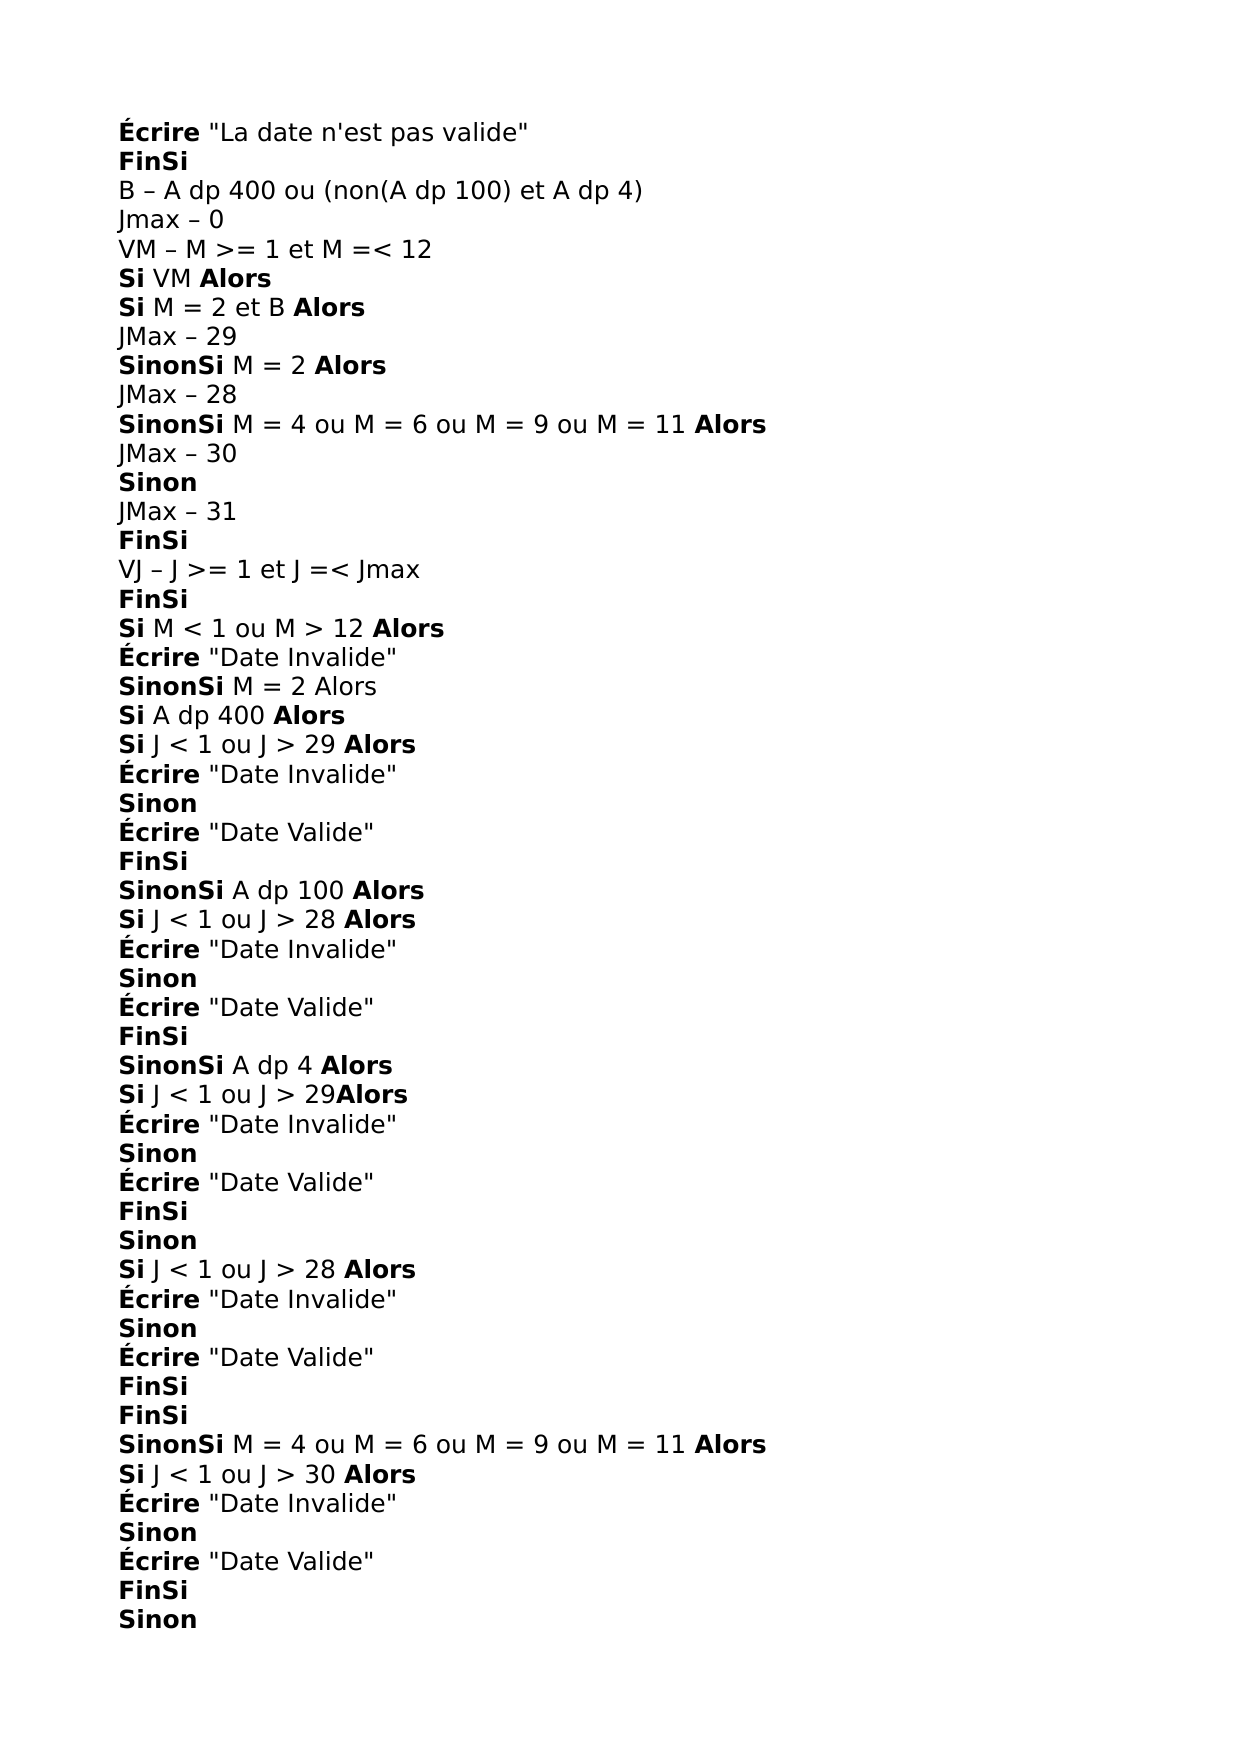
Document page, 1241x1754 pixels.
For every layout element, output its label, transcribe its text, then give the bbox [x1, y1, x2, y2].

text B – A dp 400 ou (non(A dp 100) et A dp 4) Jmax – 0 VM – M >= 1 et M =< 12 Si VM Alors Si M = 2 et B Alors JMax – 29 SinonSi M = 2 Alors JMax – 28 SinonSi M = 4 ou M = 6 ou M = 9 ou M = 11 Alors JMax – 30 Sinon JMax – 31 FinSi VJ – J >= 1 et J =< Jmax FinSi [118, 176, 1122, 614]
text Si M < 1 ou M > 12 Alors Écrire "Date Invalide" SinonSi M = 2 Alors Si A dp 400 Alors Si J < 1 ou J > 29 Alors Écrire "Date Invalide" Sinon Écrire "Date Valide" FinSi SinonSi A dp 100 Alors Si J < 1 ou J > 28 Alors Écrire "Date Invalide" Sinon Écrire "Date Valide" FinSi SinonSi A dp 4 Alors Si J < 1 ou J > 29Alors Écrire "Date Invalide" Sinon Écrire "Date Valide" FinSi Sinon Si J < 1 ou J > 28 Alors Écrire "Date Invalide" Sinon Écrire "Date Valide" FinSi FinSi SinonSi M = 4 ou M = 6 ou M = 9 ou M = 11 Alors Si J < 1 ou J > 30 Alors Écrire "Date Invalide" Sinon Écrire "Date Valide" FinSi Sinon [118, 614, 1122, 1635]
text Écrire "La date n'est pas valide" FinSi [118, 118, 1122, 176]
